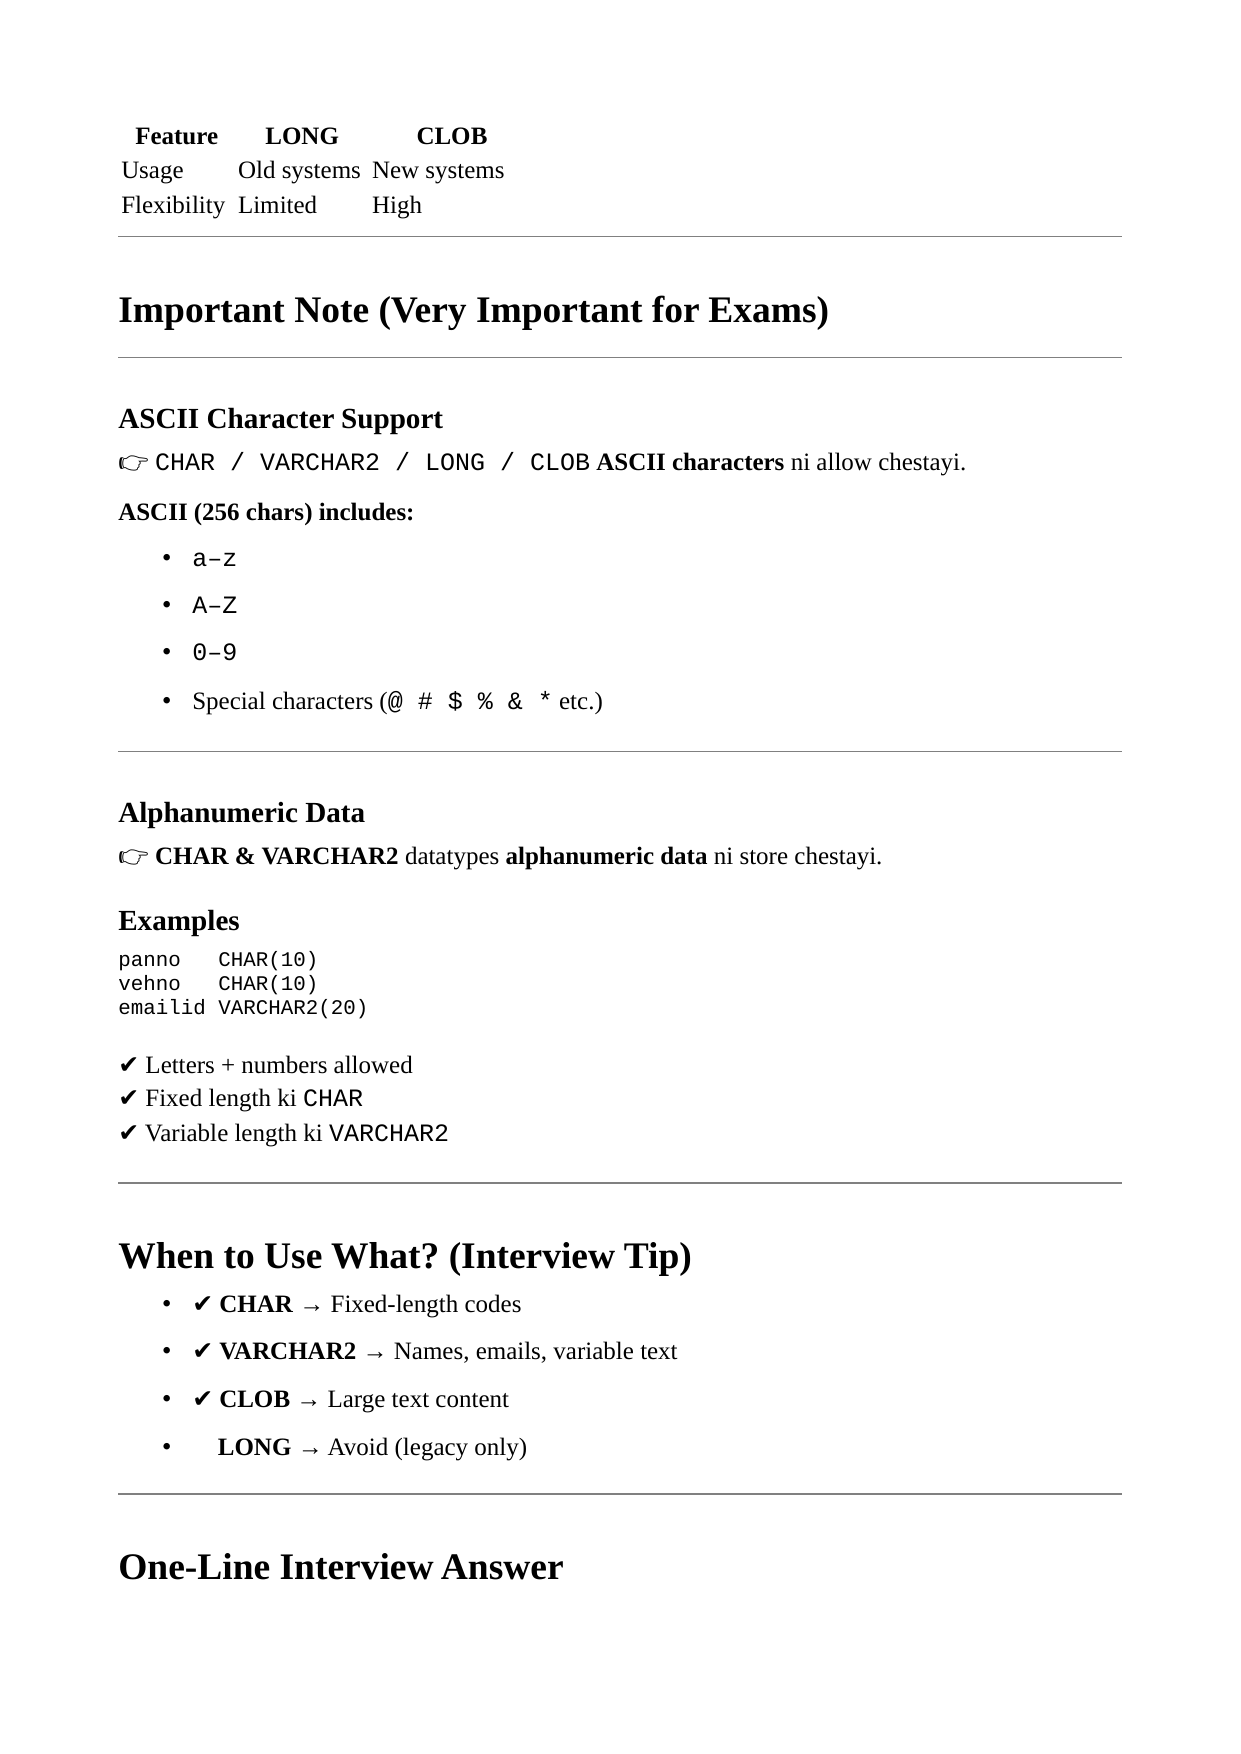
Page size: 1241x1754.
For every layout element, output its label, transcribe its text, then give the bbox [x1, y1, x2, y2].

table_cell Limited [235, 187, 369, 222]
table_cell High [369, 187, 534, 222]
text vehno CHAR(10) [118, 973, 1122, 997]
table_cell Flexibility [118, 187, 235, 222]
text panno CHAR(10) [118, 949, 1122, 973]
table_cell Old systems [235, 153, 369, 187]
list ✔️ VARCHAR2 → Names, emails, variable text [162, 1336, 1122, 1365]
text 👉 CHAR & VARCHAR2 datatypes alphanumeric data ni store chestayi. [118, 841, 1122, 870]
text ASCII (256 chars) includes: [118, 497, 1122, 526]
subtitle ASCII Character Support [118, 401, 1122, 435]
text emailid VARCHAR2(20) [118, 997, 1122, 1020]
subtitle Examples [118, 903, 1122, 937]
table_cell New systems [369, 153, 534, 187]
table_header CLOB [369, 118, 534, 153]
list a–z [162, 545, 1122, 573]
table_cell Usage [118, 153, 235, 187]
list ❌ LONG → Avoid (legacy only) [162, 1432, 1122, 1460]
table_header Feature [118, 118, 235, 153]
subtitle When to Use What? (Interview Tip) [118, 1233, 1122, 1276]
subtitle One-Line Interview Answer [118, 1544, 1122, 1587]
subtitle Important Note (Very Important for Exams) [118, 287, 1122, 330]
subtitle Alphanumeric Data [118, 795, 1122, 829]
text 👉 CHAR / VARCHAR2 / LONG / CLOB ASCII characters ni allow chestayi. [118, 447, 1122, 478]
list Special characters (@ # $ % & * etc.) [162, 686, 1122, 717]
table_header LONG [235, 118, 369, 153]
list ✔️ CLOB → Large text content [162, 1384, 1122, 1413]
list 0–9 [162, 639, 1122, 668]
text ✔️ Letters + numbers allowed ✔️ Fixed length ki CHAR ✔️ Variable length ki VARCHAR2 [118, 1050, 1122, 1149]
list ✔️ CHAR → Fixed-length codes [162, 1289, 1122, 1317]
list A–Z [162, 592, 1122, 621]
